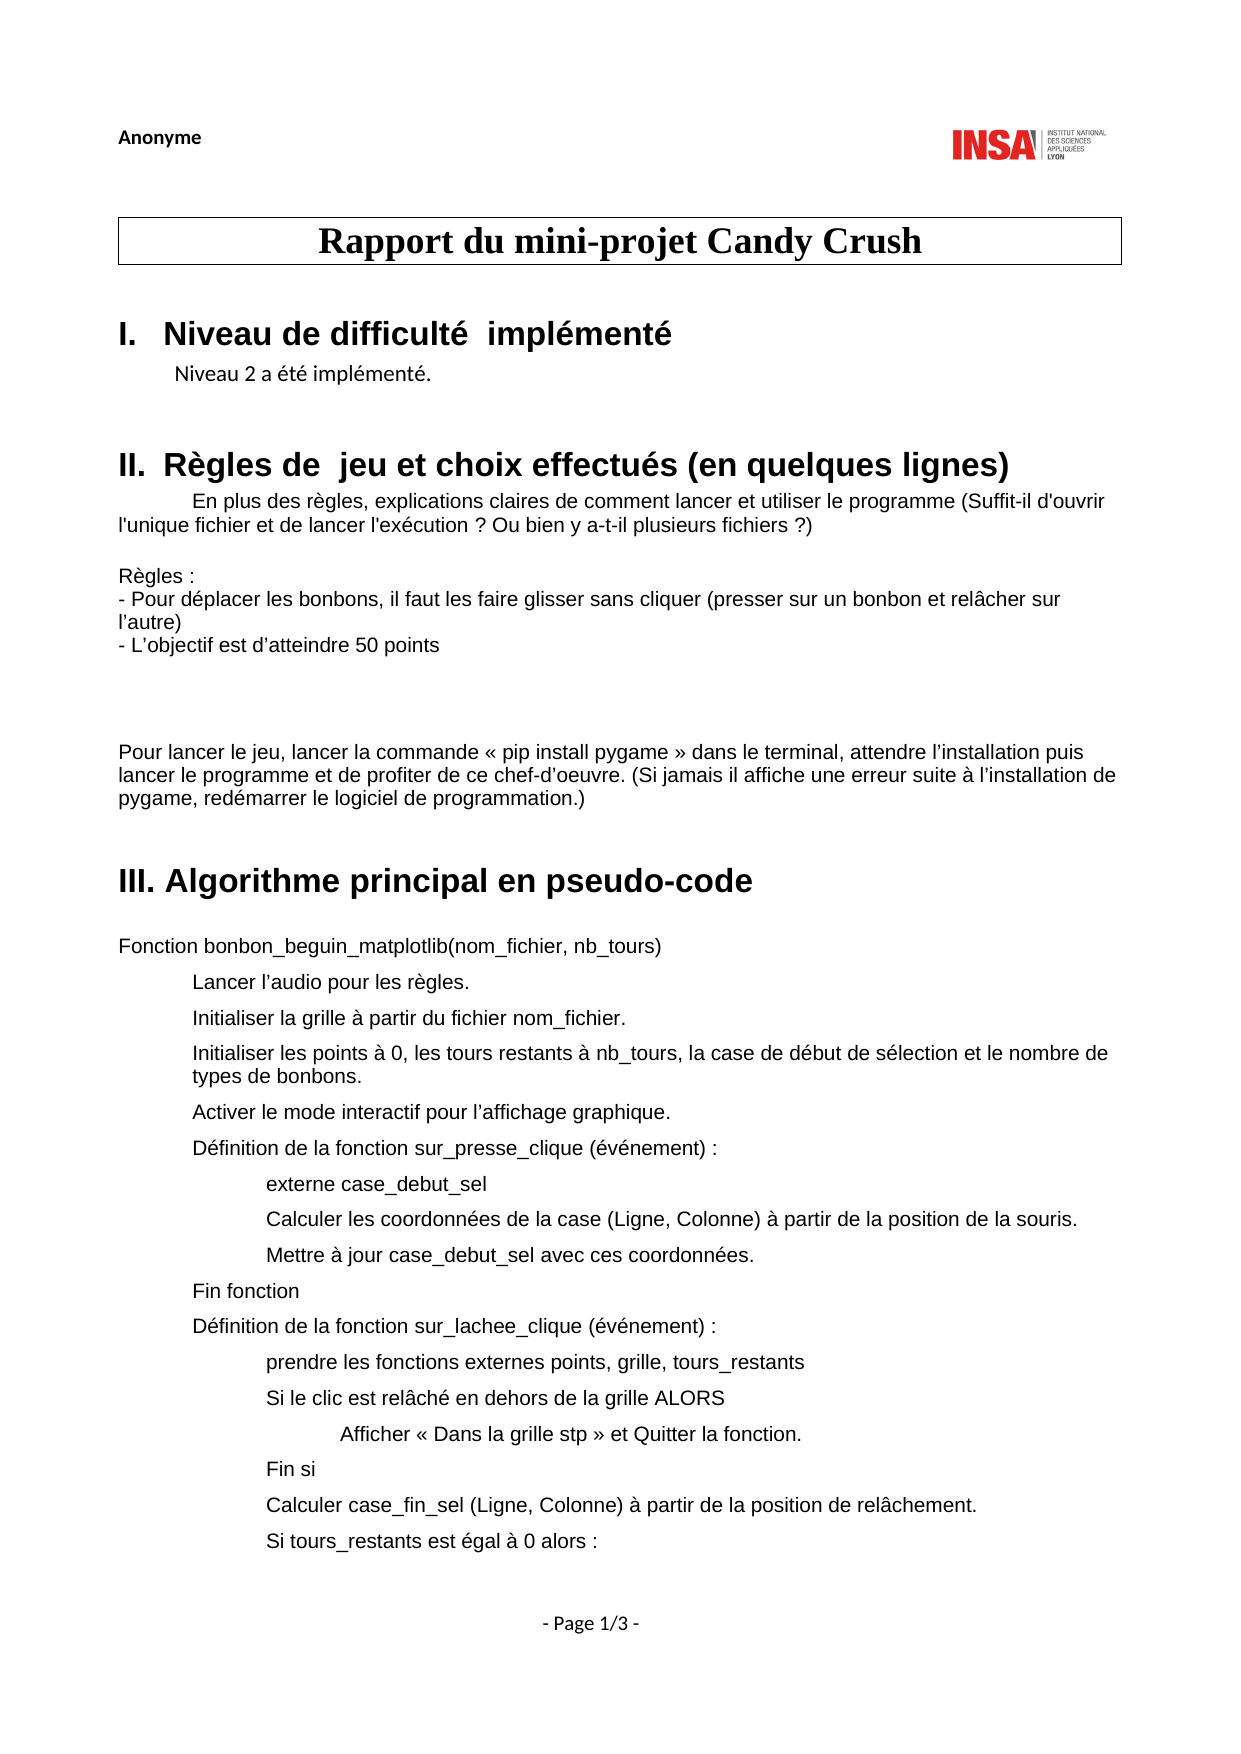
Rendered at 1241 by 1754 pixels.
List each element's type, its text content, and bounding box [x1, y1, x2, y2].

list Lancer l’audio pour les règles. [162, 970, 1122, 993]
text Rapport du mini-projet Candy Crush [119, 218, 1121, 264]
list Afficher « Dans la grille stp » et Quitter la fonction. [310, 1422, 1122, 1446]
picture [947, 118, 1112, 172]
subtitle Niveau de difficulté implémenté [118, 315, 1122, 352]
text Niveau 2 a été implémenté. [118, 364, 1122, 387]
list Initialiser la grille à partir du fichier nom_fichier. [162, 1006, 1122, 1029]
text En plus des règles, explications claires de comment lancer et utiliser le programme (Suffit-il d'ouvrir l'unique fichier et de lancer l'exécution ? Ou bien y a-t-il plusieurs fichiers ?) [118, 490, 1122, 536]
text Pour lancer le jeu, lancer la commande « pip install pygame » dans le terminal, attendre l’installation puis lancer le programme et de profiter de ce chef-d’oeuvre. (Si jamais il affiche une erreur suite à l’installation de pygame, redémarrer le logiciel de programmation.) [118, 740, 1122, 810]
list Activer le mode interactif pour l’affichage graphique. [162, 1101, 1122, 1124]
list Calculer les coordonnées de la case (Ligne, Colonne) à partir de la position de la souris. [236, 1208, 1122, 1231]
list Fin si [236, 1458, 1122, 1481]
list prendre les fonctions externes points, grille, tours_restants [236, 1351, 1122, 1374]
text Fonction bonbon_beguin_matplotlib(nom_fichier, nb_tours) [118, 934, 1122, 958]
list Définition de la fonction sur_presse_clique (événement) : [162, 1136, 1122, 1160]
list Si le clic est relâché en dehors de la grille ALORS [236, 1387, 1122, 1410]
subtitle Algorithme principal en pseudo-code [118, 863, 1122, 900]
list Définition de la fonction sur_lachee_clique (événement) : [162, 1315, 1122, 1338]
text - Pour déplacer les bonbons, il faut les faire glisser sans cliquer (presser sur un bonbon et relâcher sur l’autre) [118, 587, 1122, 634]
list Calculer case_fin_sel (Ligne, Colonne) à partir de la position de relâchement. [236, 1494, 1122, 1517]
text Règles : [118, 564, 1122, 587]
list Mettre à jour case_debut_sel avec ces coordonnées. [236, 1244, 1122, 1267]
list Si tours_restants est égal à 0 alors : [236, 1529, 1122, 1553]
list externe case_debut_sel [236, 1172, 1122, 1195]
text - L’objectif est d’atteindre 50 points [118, 634, 1122, 657]
list Initialiser les points à 0, les tours restants à nb_tours, la case de début de sélection et le nombre de types de bonbons. [162, 1042, 1122, 1088]
subtitle Règles de jeu et choix effectués (en quelques lignes) [118, 446, 1122, 484]
list Fin fonction [162, 1279, 1122, 1303]
